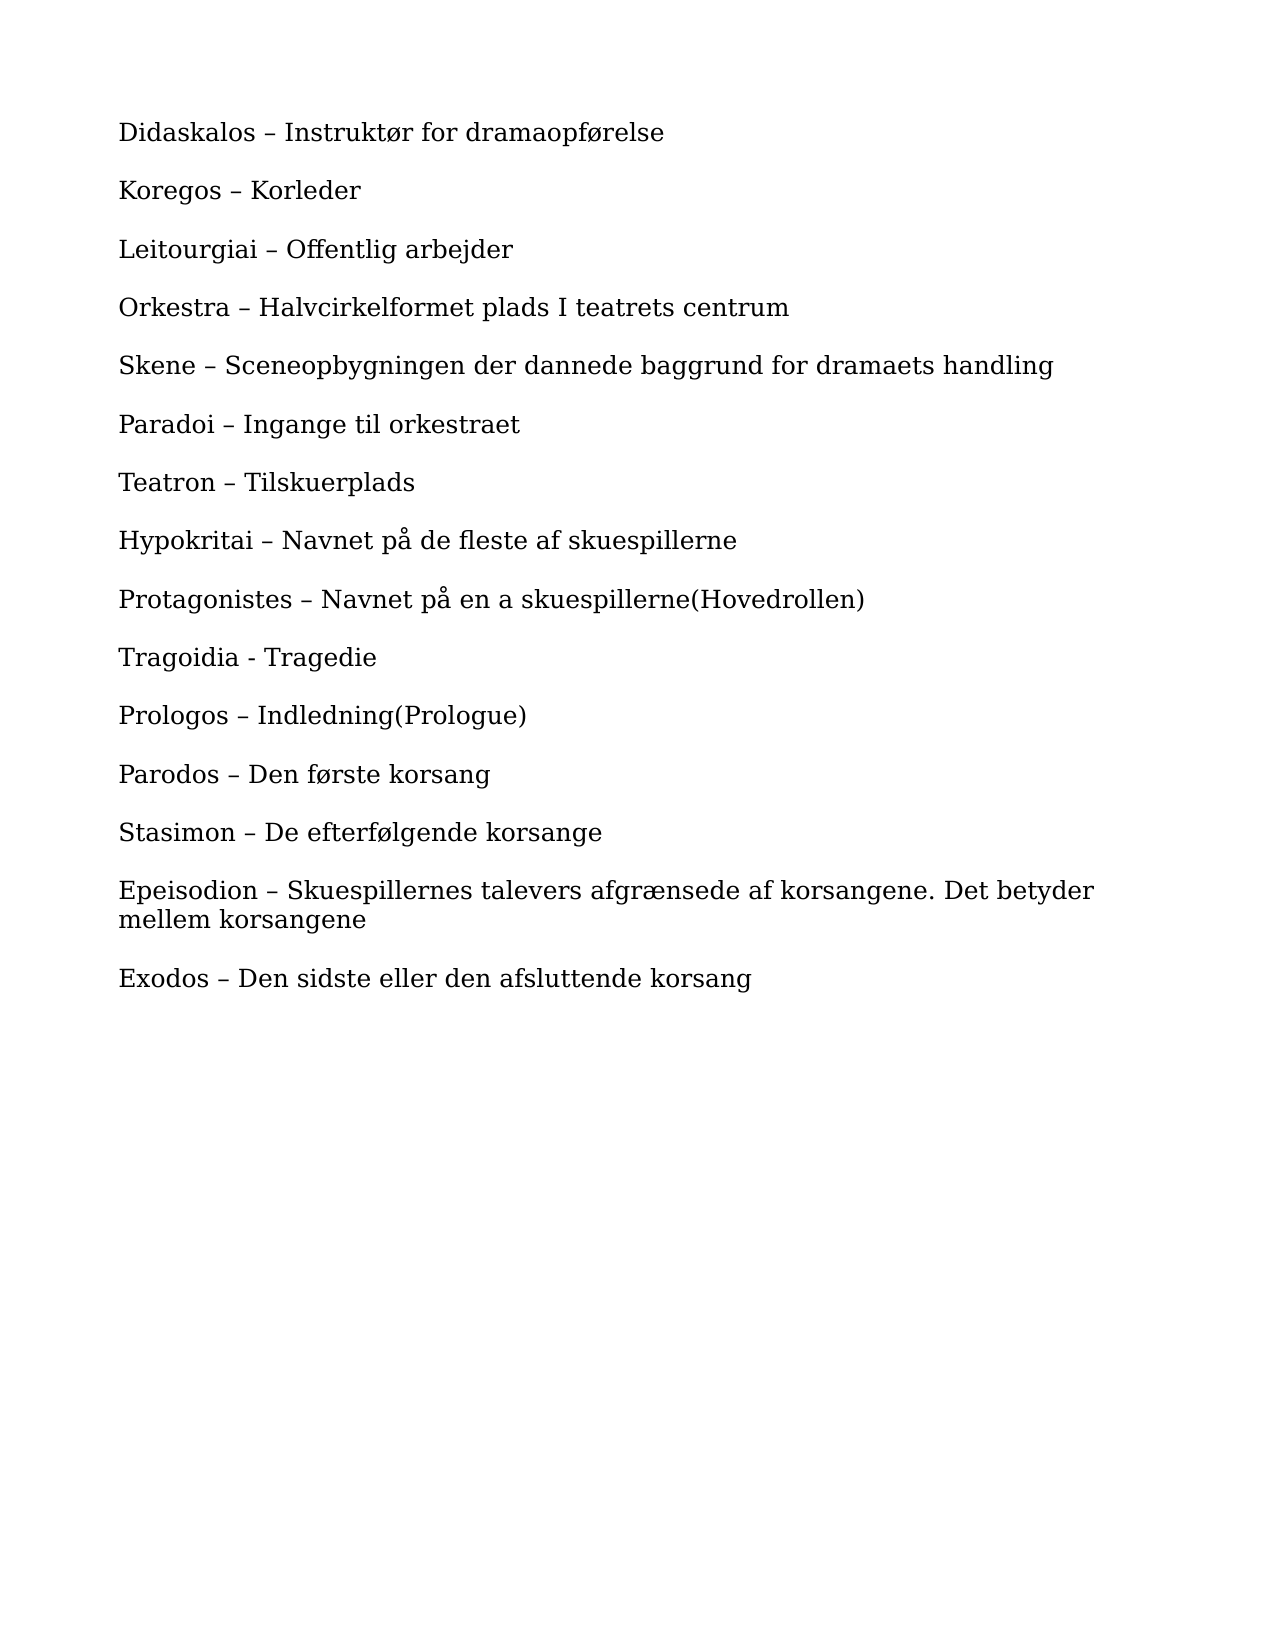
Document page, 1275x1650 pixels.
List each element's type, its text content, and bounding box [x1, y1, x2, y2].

text Hypokritai – Navnet på de fleste af skuespillerne [118, 526, 1157, 556]
text Parodos – Den første korsang [118, 760, 1157, 789]
text Didaskalos – Instruktør for dramaopførelse [118, 118, 1157, 147]
text Exodos – Den sidste eller den afsluttende korsang [118, 964, 1157, 993]
text Koregos – Korleder [118, 176, 1157, 206]
text Paradoi – Ingange til orkestraet [118, 410, 1157, 439]
text Stasimon – De efterfølgende korsange [118, 818, 1157, 847]
text Protagonistes – Navnet på en a skuespillerne(Hovedrollen) [118, 585, 1157, 614]
text Leitourgiai – Offentlig arbejder [118, 235, 1157, 264]
text Epeisodion – Skuespillernes talevers afgrænsede af korsangene. Det betyder mellem korsangene [118, 876, 1157, 935]
text Orkestra – Halvcirkelformet plads I teatrets centrum [118, 293, 1157, 322]
text Teatron – Tilskuerplads [118, 468, 1157, 497]
text Skene – Sceneopbygningen der dannede baggrund for dramaets handling [118, 351, 1157, 381]
text Prologos – Indledning(Prologue) [118, 701, 1157, 731]
text Tragoidia - Tragedie [118, 643, 1157, 672]
